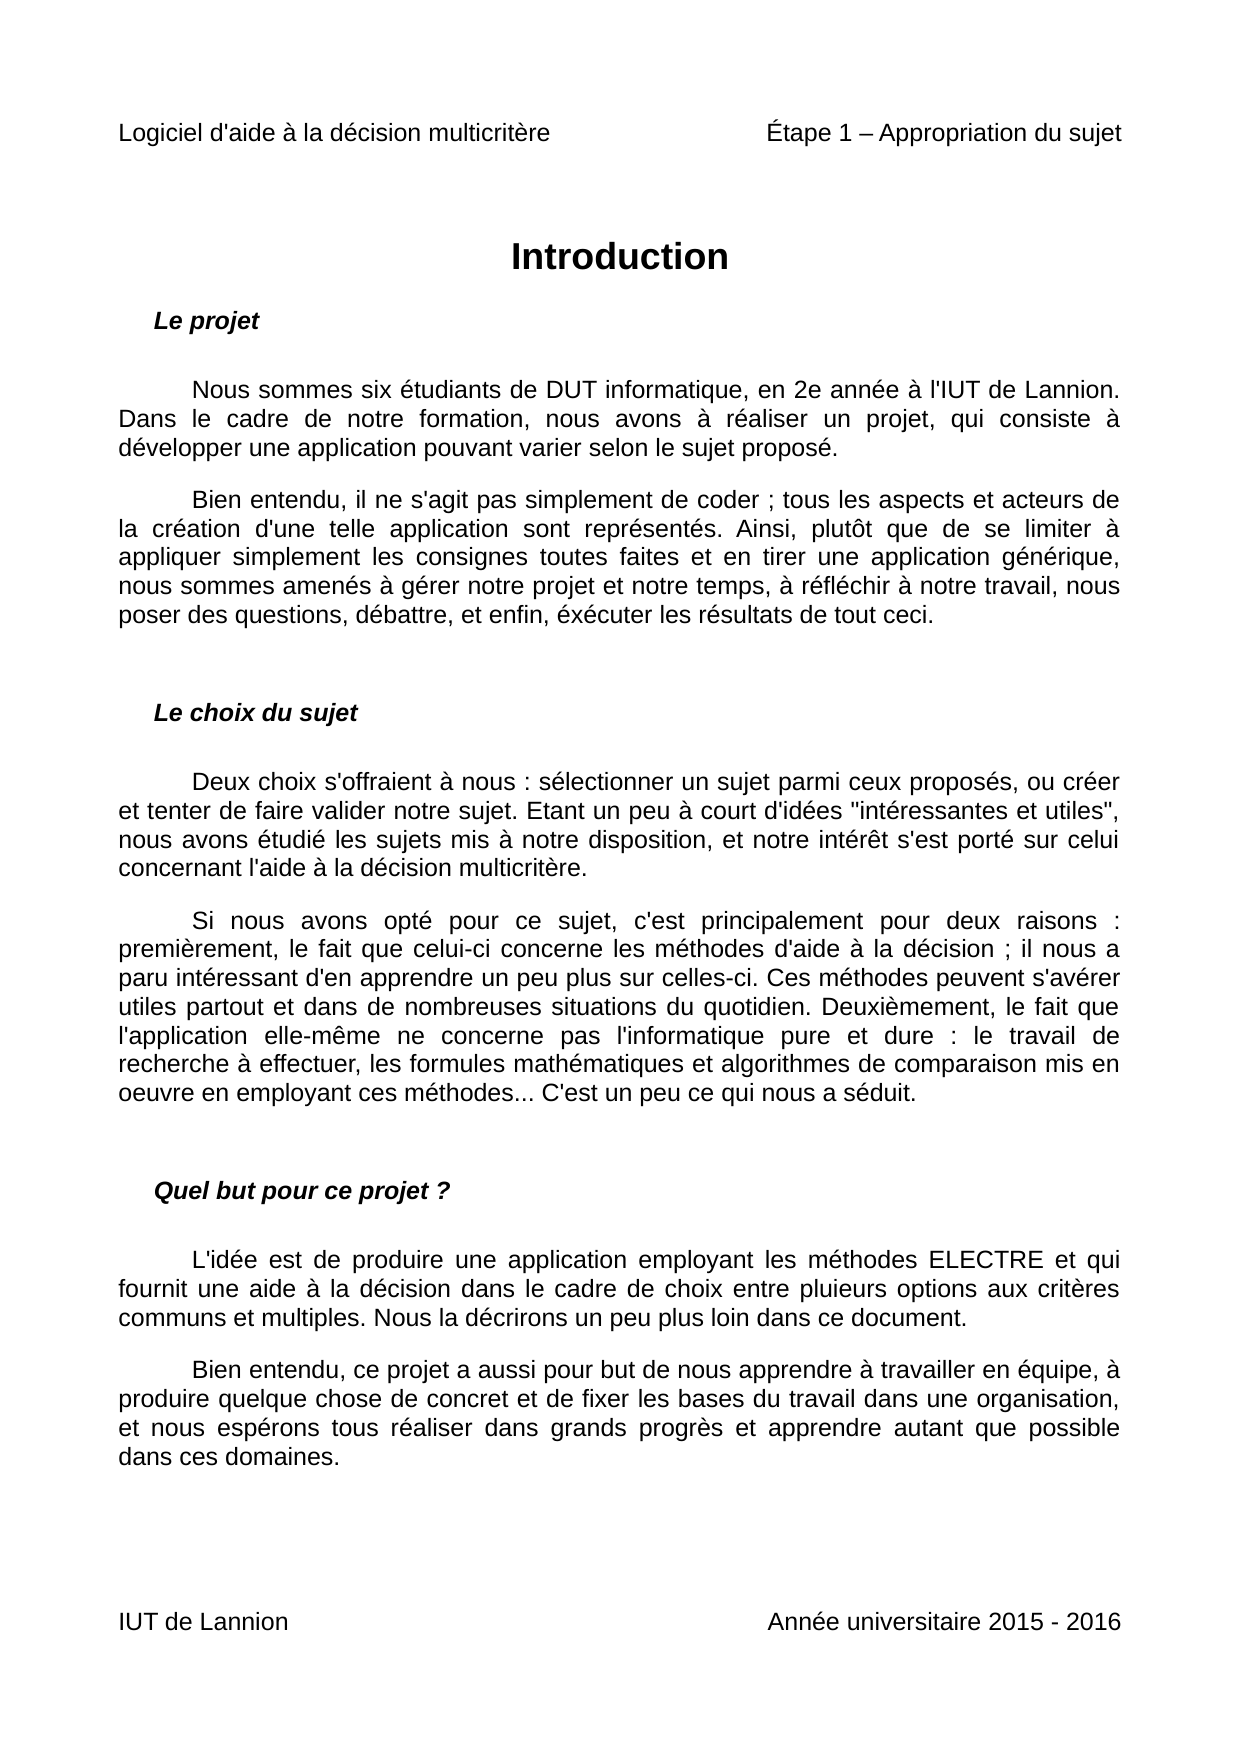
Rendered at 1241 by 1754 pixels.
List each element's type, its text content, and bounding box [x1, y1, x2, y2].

text Le choix du sujet [153, 698, 1122, 727]
text Le projet [153, 306, 1122, 334]
text Nous sommes six étudiants de DUT informatique, en 2e année à l'IUT de Lannion. Dans le cadre de notre formation, nous avons à réaliser un projet, qui consiste à développer une application pouvant varier selon le sujet proposé. [118, 375, 1122, 461]
text Deux choix s'offraient à nous : sélectionner un sujet parmi ceux proposés, ou créer et tenter de faire valider notre sujet. Etant un peu à court d'idées "intéressantes et utiles", nous avons étudié les sujets mis à notre disposition, et notre intérêt s'est porté sur celui concernant l'aide à la décision multicritère. [118, 767, 1122, 882]
text Bien entendu, ce projet a aussi pour but de nous apprendre à travailler en équipe, à produire quelque chose de concret et de fixer les bases du travail dans une organisation, et nous espérons tous réaliser dans grands progrès et apprendre autant que possible dans ces domaines. [118, 1355, 1122, 1470]
text Si nous avons opté pour ce sujet, c'est principalement pour deux raisons : premièrement, le fait que celui-ci concerne les méthodes d'aide à la décision ; il nous a paru intéressant d'en apprendre un peu plus sur celles-ci. Ces méthodes peuvent s'avérer utiles partout et dans de nombreuses situations du quotidien. Deuxièmement, le fait que l'application elle-même ne concerne pas l'informatique pure et dure : le travail de recherche à effectuer, les formules mathématiques et algorithmes de comparaison mis en oeuvre en employant ces méthodes... C'est un peu ce qui nous a séduit. [118, 906, 1122, 1107]
text Bien entendu, il ne s'agit pas simplement de coder ; tous les aspects et acteurs de la création d'une telle application sont représentés. Ainsi, plutôt que de se limiter à appliquer simplement les consignes toutes faites et en tirer une application générique, nous sommes amenés à gérer notre projet et notre temps, à réfléchir à notre travail, nous poser des questions, débattre, et enfin, éxécuter les résultats de tout ceci. [118, 485, 1122, 628]
text Quel but pour ce projet ? [153, 1176, 1122, 1205]
text Introduction [118, 234, 1122, 277]
text L'idée est de produire une application employant les méthodes ELECTRE et qui fournit une aide à la décision dans le cadre de choix entre pluieurs options aux critères communs et multiples. Nous la décrirons un peu plus loin dans ce document. [118, 1245, 1122, 1332]
